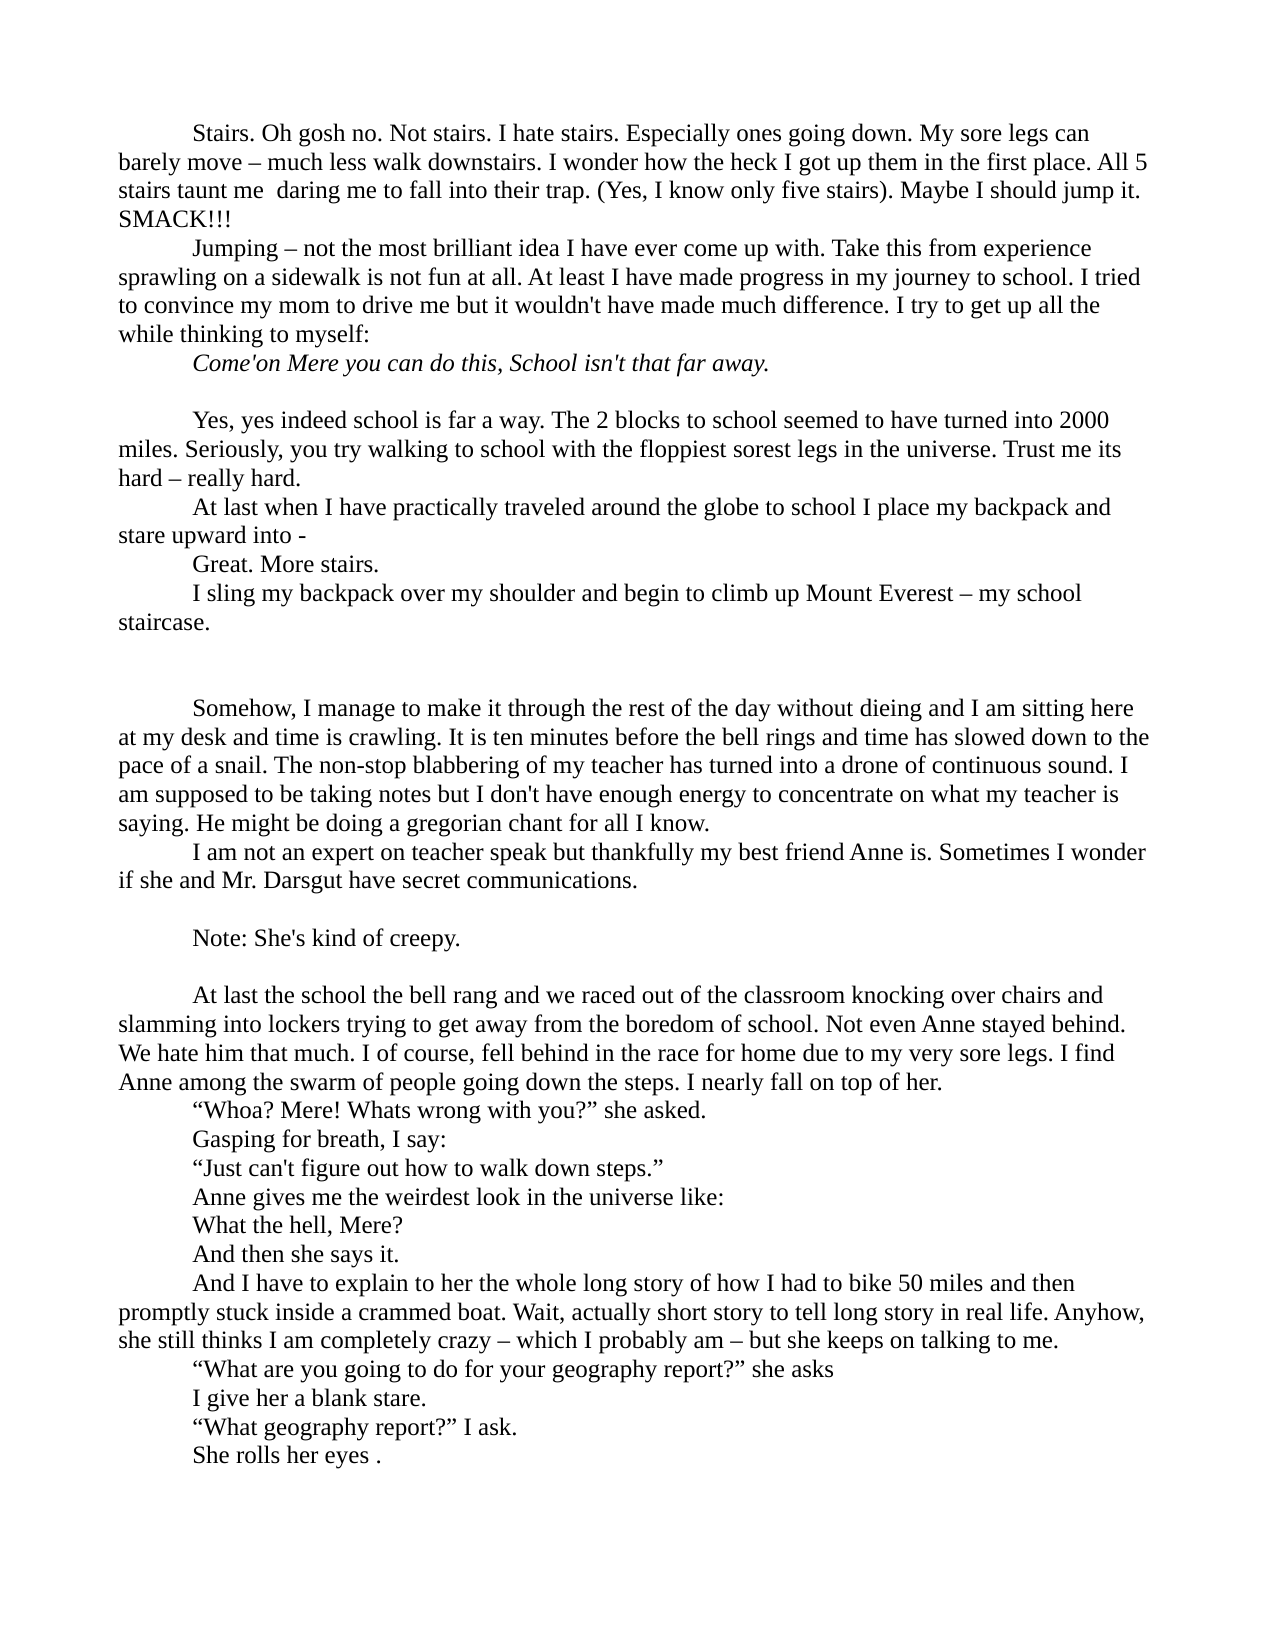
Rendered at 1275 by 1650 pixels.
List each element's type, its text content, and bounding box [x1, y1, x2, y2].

text Great. More stairs. [118, 549, 1157, 578]
text Yes, yes indeed school is far a way. The 2 blocks to school seemed to have turned into 2000 miles. Seriously, you try walking to school with the floppiest sorest legs in the universe. Trust me its hard – really hard. [118, 406, 1157, 492]
text “What are you going to do for your geography report?” she asks [118, 1354, 1157, 1383]
text I sling my backpack over my shoulder and begin to climb up Mount Everest – my school staircase. [118, 578, 1157, 636]
text Somehow, I manage to make it through the rest of the day without dieing and I am sitting here at my desk and time is crawling. It is ten minutes before the bell rings and time has slowed down to the pace of a snail. The non-stop blabbering of my teacher has turned into a drone of continuous sound. I am supposed to be taking notes but I don't have enough energy to concentrate on what my teacher is saying. He might be doing a gregorian chant for all I know. [118, 693, 1157, 837]
text Note: She's kind of creepy. [118, 923, 1157, 952]
text Come'on Mere you can do this, School isn't that far away. [118, 348, 1157, 377]
text Stairs. Oh gosh no. Not stairs. I hate stairs. Especially ones going down. My sore legs can barely move – much less walk downstairs. I wonder how the heck I got up them in the first place. All 5 stairs taunt me daring me to fall into their trap. (Yes, I know only five stairs). Maybe I should jump it. [118, 118, 1157, 204]
text “What geography report?” I ask. [118, 1412, 1157, 1441]
text And then she says it. [118, 1239, 1157, 1268]
text “Whoa? Mere! Whats wrong with you?” she asked. [118, 1096, 1157, 1124]
text I give her a blank stare. [118, 1383, 1157, 1412]
text Anne gives me the weirdest look in the universe like: [118, 1182, 1157, 1211]
text Gasping for breath, I say: [118, 1124, 1157, 1153]
text At last the school the bell rang and we raced out of the classroom knocking over chairs and slamming into lockers trying to get away from the boredom of school. Not even Anne stayed behind. We hate him that much. I of course, fell behind in the race for home due to my very sore legs. I find Anne among the swarm of people going down the steps. I nearly fall on top of her. [118, 981, 1157, 1096]
text At last when I have practically traveled around the globe to school I place my backpack and stare upward into - [118, 492, 1157, 549]
text “Just can't figure out how to walk down steps.” [118, 1153, 1157, 1182]
text What the hell, Mere? [118, 1211, 1157, 1239]
text I am not an expert on teacher speak but thankfully my best friend Anne is. Sometimes I wonder if she and Mr. Darsgut have secret communications. [118, 837, 1157, 894]
text Jumping – not the most brilliant idea I have ever come up with. Take this from experience sprawling on a sidewalk is not fun at all. At least I have made progress in my journey to school. I tried to convince my mom to drive me but it wouldn't have made much difference. I try to get up all the while thinking to myself: [118, 233, 1157, 348]
text And I have to explain to her the whole long story of how I had to bike 50 miles and then promptly stuck inside a crammed boat. Wait, actually short story to tell long story in real life. Anyhow, she still thinks I am completely crazy – which I probably am – but she keeps on talking to me. [118, 1268, 1157, 1354]
text She rolls her eyes . [118, 1441, 1157, 1469]
text SMACK!!! [118, 204, 1157, 233]
